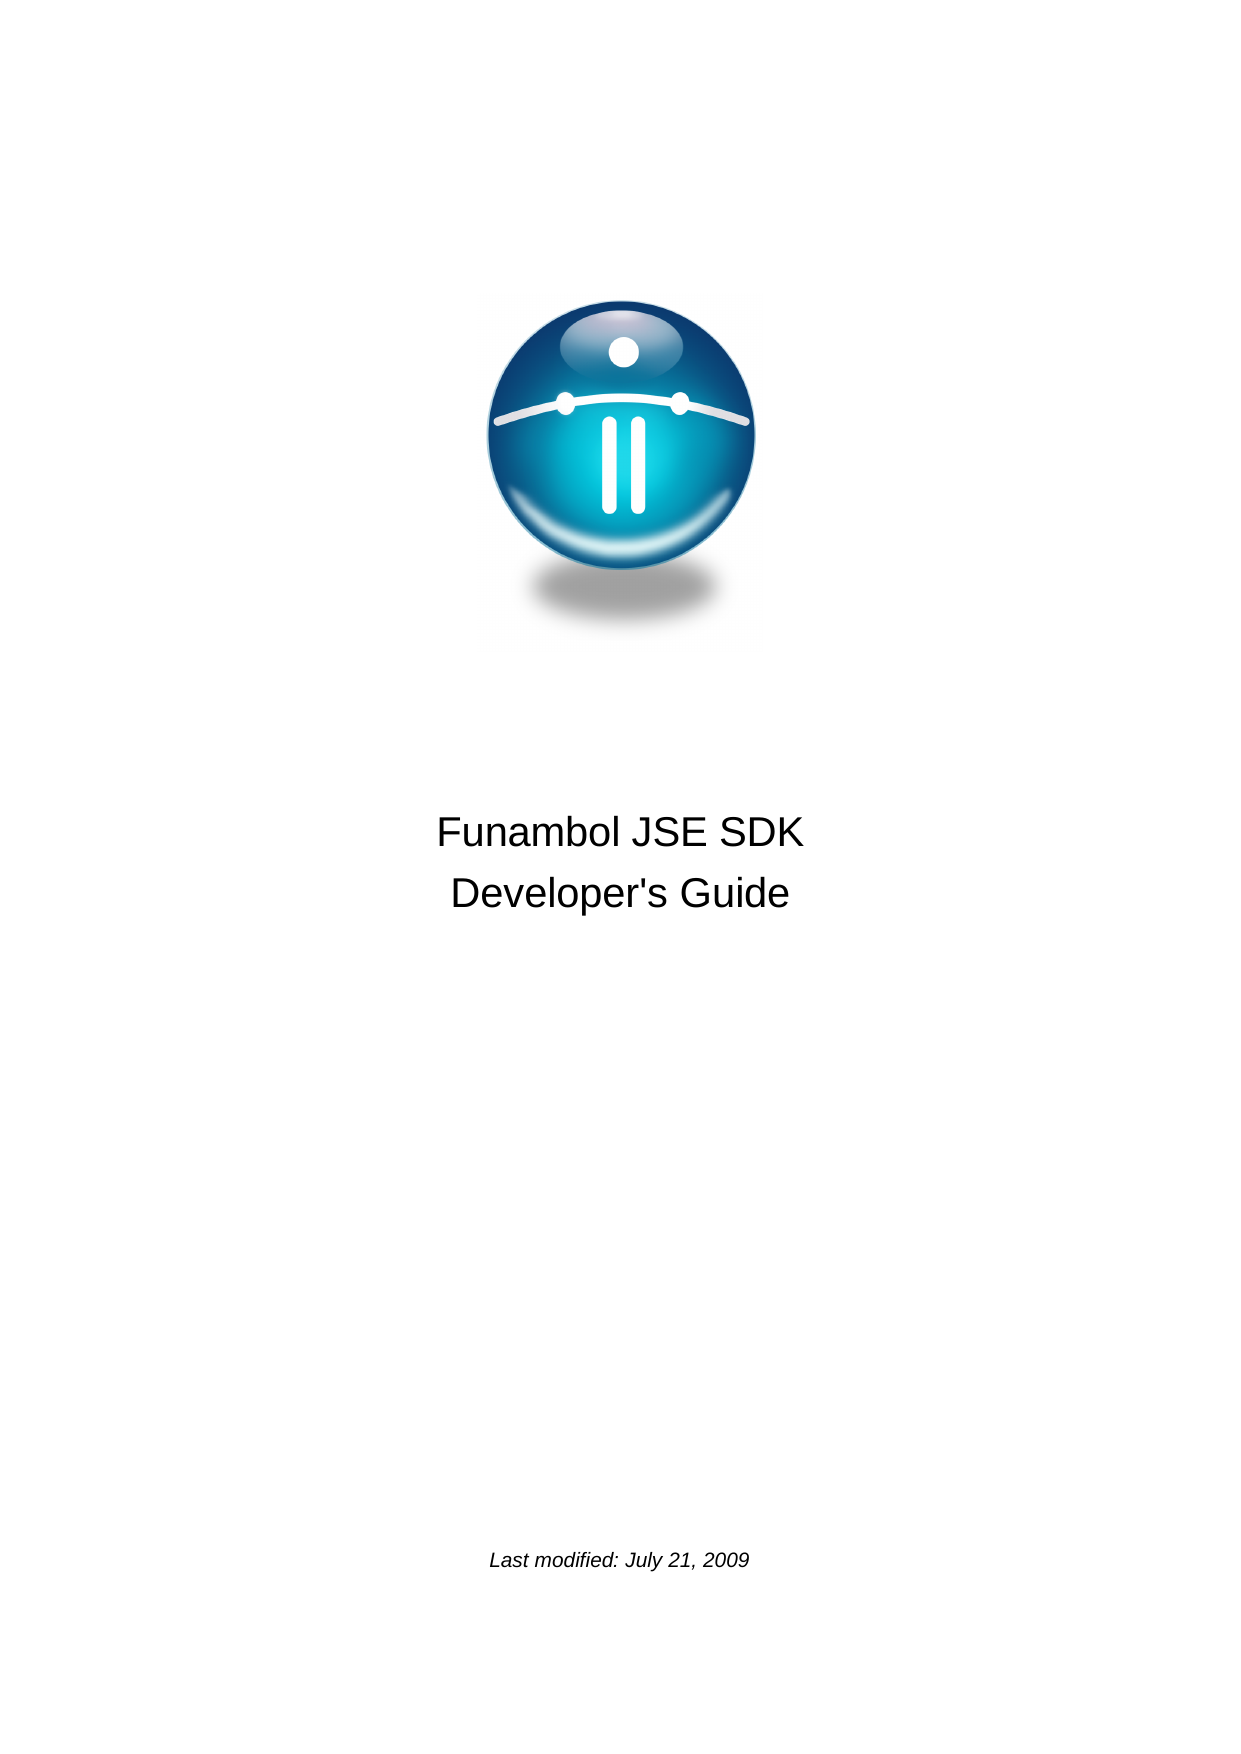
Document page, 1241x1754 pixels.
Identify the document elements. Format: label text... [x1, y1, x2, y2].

text Funambol JSE SDK [187, 809, 1053, 855]
picture [477, 293, 763, 652]
text Developer's Guide [187, 870, 1053, 917]
text Last modified: July 21, 2009 [187, 1548, 1053, 1572]
